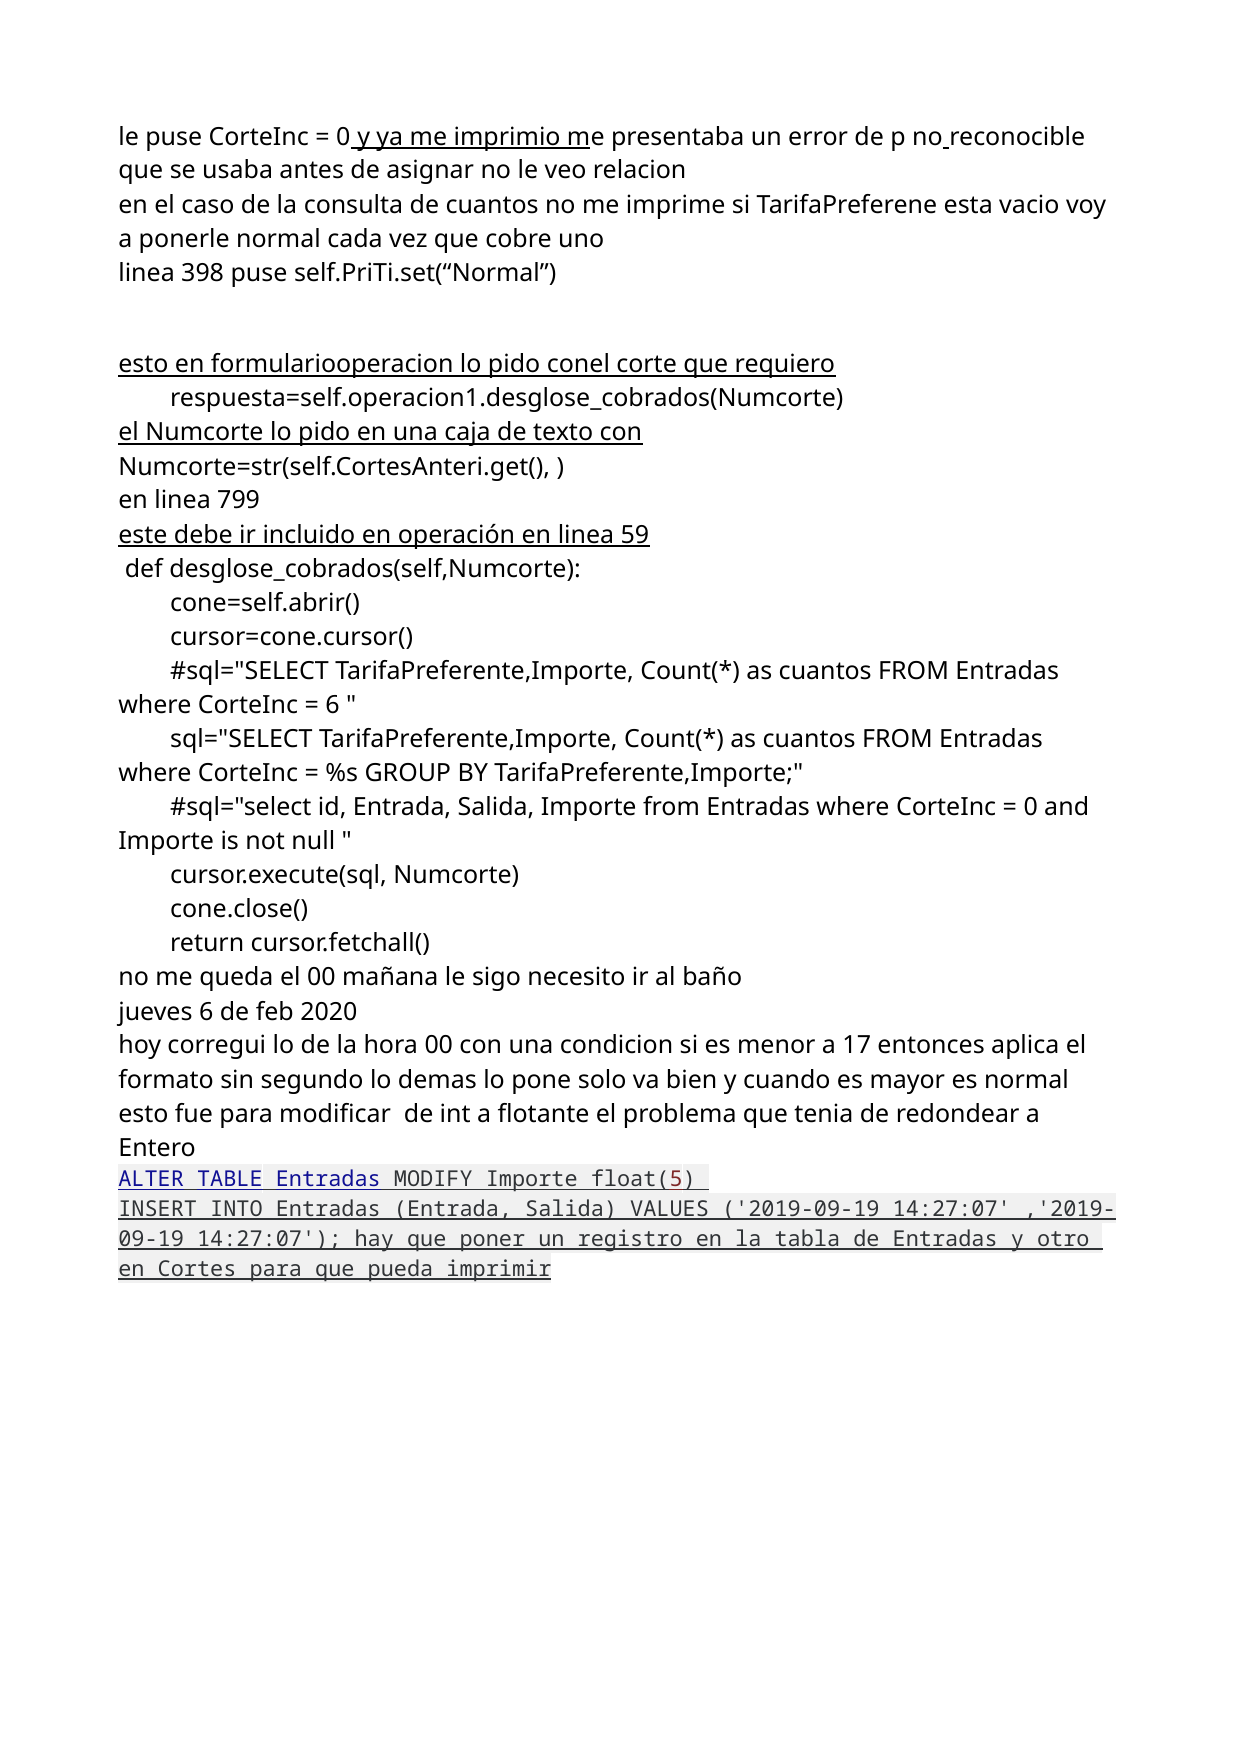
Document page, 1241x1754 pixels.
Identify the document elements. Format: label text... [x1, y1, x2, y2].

text #sql="SELECT TarifaPreferente,Importe, Count(*) as cuantos FROM Entradas where CorteInc = 6 " [118, 652, 1122, 721]
text esto en formulariooperacion lo pido conel corte que requiero [118, 346, 1122, 380]
text def desglose_cobrados(self,Numcorte): [118, 550, 1122, 584]
text esto fue para modificar de int a flotante el problema que tenia de redondear a Entero [118, 1095, 1122, 1163]
text hoy corregui lo de la hora 00 con una condicion si es menor a 17 entonces aplica el formato sin segundo lo demas lo pone solo va bien y cuando es mayor es normal [118, 1027, 1122, 1095]
text cone.close() [118, 891, 1122, 925]
text return cursor.fetchall() [118, 925, 1122, 959]
text Numcorte=str(self.CortesAnteri.get(), ) [118, 448, 1122, 482]
text sql="SELECT TarifaPreferente,Importe, Count(*) as cuantos FROM Entradas where CorteInc = %s GROUP BY TarifaPreferente,Importe;" [118, 721, 1122, 789]
text cursor=cone.cursor() [118, 618, 1122, 652]
text cone=self.abrir() [118, 584, 1122, 618]
text respuesta=self.operacion1.desglose_cobrados(Numcorte) [118, 380, 1122, 414]
text no me queda el 00 mañana le sigo necesito ir al baño [118, 959, 1122, 993]
text en linea 799 [118, 482, 1122, 516]
text ALTER TABLE Entradas MODIFY Importe float(5) [118, 1163, 1122, 1193]
text INSERT INTO Entradas (Entrada, Salida) VALUES ('2019-09-19 14:27:07' ,'2019-09-19 14:27:07'); hay que poner un registro en la tabla de Entradas y otro en Cortes para que pueda imprimir [118, 1193, 1122, 1283]
text le puse CorteInc = 0 y ya me imprimio me presentaba un error de p no reconocible que se usaba antes de asignar no le veo relacion [118, 118, 1122, 186]
text jueves 6 de feb 2020 [118, 993, 1122, 1027]
text el Numcorte lo pido en una caja de texto con [118, 414, 1122, 448]
text este debe ir incluido en operación en linea 59 [118, 516, 1122, 550]
text linea 398 puse self.PriTi.set(“Normal”) [118, 254, 1122, 288]
text cursor.execute(sql, Numcorte) [118, 857, 1122, 891]
text #sql="select id, Entrada, Salida, Importe from Entradas where CorteInc = 0 and Importe is not null " [118, 789, 1122, 857]
text en el caso de la consulta de cuantos no me imprime si TarifaPreferene esta vacio voy a ponerle normal cada vez que cobre uno [118, 186, 1122, 254]
